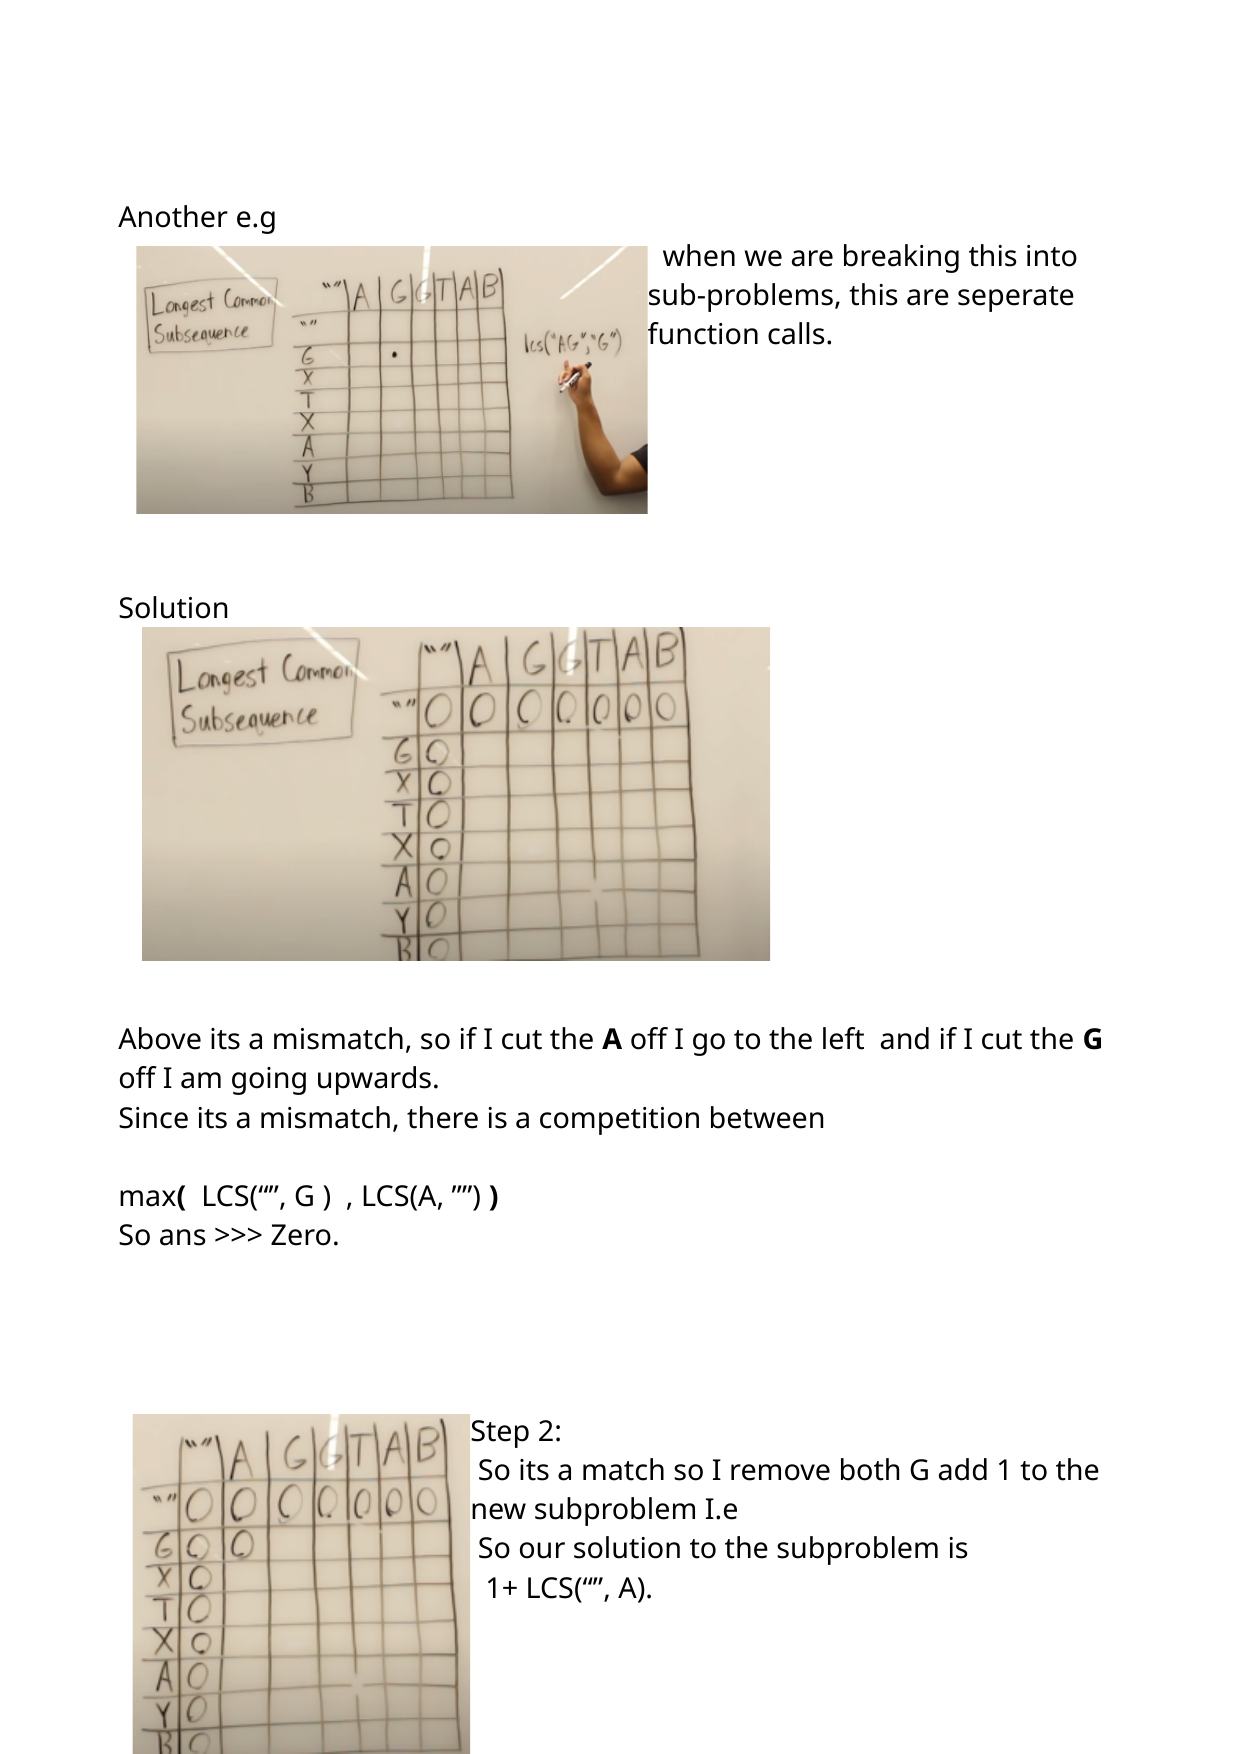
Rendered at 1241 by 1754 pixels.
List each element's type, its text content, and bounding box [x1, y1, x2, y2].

text So our solution to the subproblem is [471, 1528, 1122, 1567]
text Above its a mismatch, so if I cut the A off I go to the left and if I cut the G off I am going upwards. [118, 1019, 1122, 1097]
picture [132, 1414, 471, 1754]
text max( LCS(“”, G ) , LCS(A, ””) ) [118, 1176, 1122, 1215]
text when we are breaking this into sub-problems, this are seperate function calls. [118, 236, 1122, 353]
picture [136, 246, 648, 514]
text 1+ LCS(“”, A). [471, 1567, 1122, 1606]
text [118, 1567, 132, 1606]
text Since its a mismatch, there is a competition between [118, 1097, 1122, 1136]
picture [142, 627, 770, 961]
text Another e.g [118, 196, 1122, 236]
text So its a match so I remove both G add 1 to the new subproblem I.e [471, 1450, 1122, 1528]
text Step 2: [118, 1411, 1122, 1450]
text Solution [118, 588, 1122, 627]
text So ans >>> Zero. [118, 1215, 1122, 1254]
